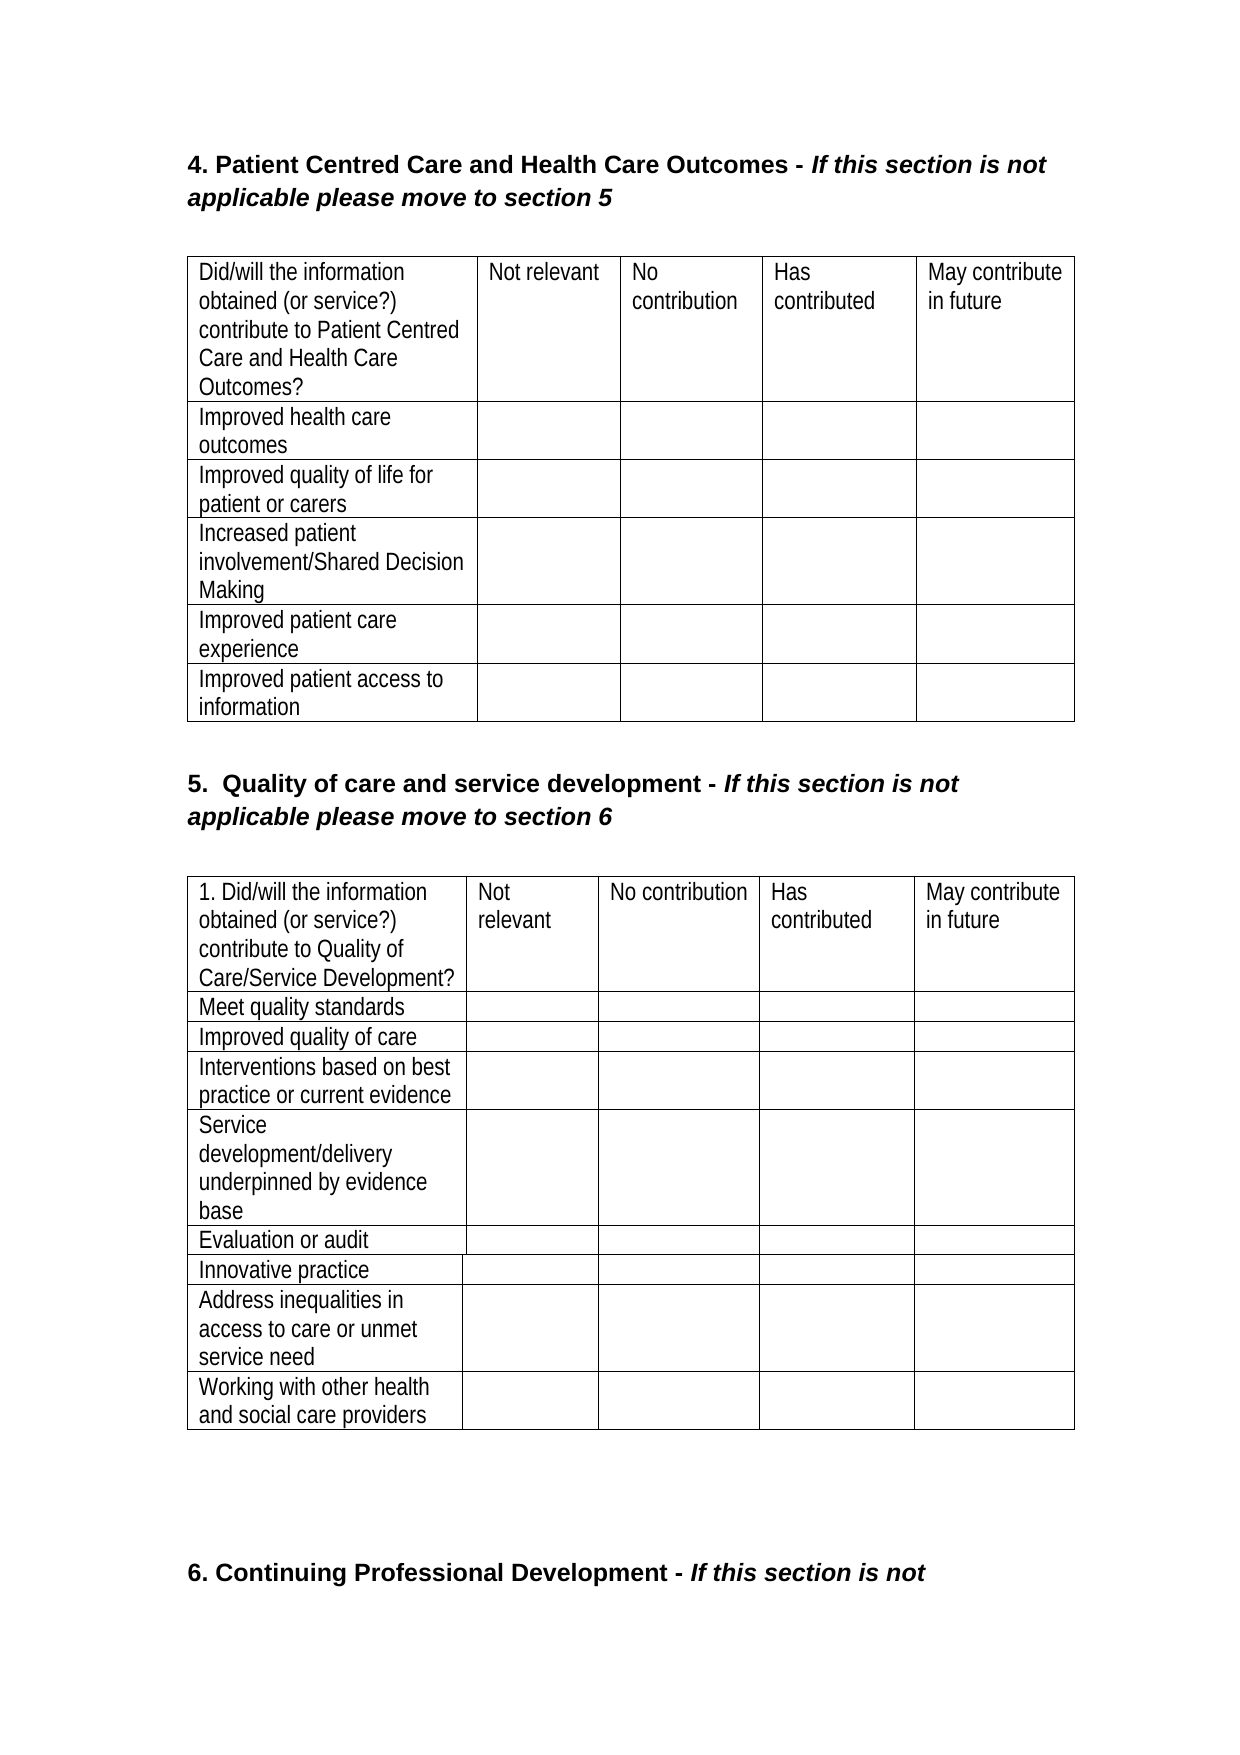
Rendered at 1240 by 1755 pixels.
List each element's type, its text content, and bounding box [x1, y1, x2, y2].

table_header May contribute in future [917, 257, 1074, 401]
table_cell [478, 402, 620, 459]
table_cell Improved health care outcomes [188, 402, 477, 459]
table_header Has contributed [763, 257, 916, 401]
table_cell [621, 402, 762, 459]
table_cell [763, 402, 916, 459]
table_header Has contributed [760, 877, 914, 991]
table_cell [915, 1255, 1074, 1284]
table_cell [917, 664, 1074, 721]
table_cell [599, 1052, 759, 1109]
table_header Did/will the information obtained (or service?) contribute to Patient Centred Care and Health Care Outcomes? [188, 257, 477, 401]
table_cell [915, 1285, 1074, 1371]
table_cell [478, 664, 620, 721]
table_cell Improved quality of care [188, 1022, 466, 1051]
table_header No contribution [621, 257, 762, 401]
table_cell [467, 1226, 598, 1254]
table_cell [599, 1372, 759, 1429]
table_cell [463, 1285, 598, 1371]
table_cell [917, 518, 1074, 604]
table_cell [599, 1255, 759, 1284]
table_cell [760, 992, 914, 1021]
table_cell Improved quality of life for patient or carers [188, 460, 477, 517]
table_cell [621, 518, 762, 604]
table_cell [917, 460, 1074, 517]
table_cell [915, 1022, 1074, 1051]
table_cell [621, 605, 762, 662]
table_header 1. Did/will the information obtained (or service?) contribute to Quality of Care/Service Development? [188, 877, 466, 991]
table_header Not relevant [478, 257, 620, 401]
table_cell [915, 1052, 1074, 1109]
table_cell [760, 1110, 914, 1224]
table_cell [599, 1022, 759, 1051]
table_cell [467, 1052, 598, 1109]
table_cell [763, 605, 916, 662]
table_cell [760, 1022, 914, 1051]
subtitle 4. Patient Centred Care and Health Care Outcomes - If this section is not applicable please move to section 5 [187, 150, 1052, 212]
table_cell [463, 1372, 598, 1429]
table_cell Service development/delivery underpinned by evidence base [188, 1110, 466, 1224]
subtitle 6. Continuing Professional Development - If this section is not [187, 1558, 1052, 1587]
table_cell [915, 992, 1074, 1021]
table_cell Evaluation or audit [188, 1226, 466, 1254]
table_header May contribute in future [915, 877, 1074, 991]
table_cell [915, 1372, 1074, 1429]
table_cell [915, 1226, 1074, 1254]
table_header Not relevant [467, 877, 598, 991]
table_cell Address inequalities in access to care or unmet service need [188, 1285, 462, 1371]
table_cell [599, 1226, 759, 1254]
table_cell [760, 1226, 914, 1254]
table_cell Increased patient involvement/Shared Decision Making [188, 518, 477, 604]
table_cell [760, 1372, 914, 1429]
table_cell Improved patient access to information [188, 664, 477, 721]
table_cell [467, 1110, 598, 1224]
table_cell Innovative practice [188, 1255, 462, 1284]
table_cell [599, 992, 759, 1021]
table_cell [760, 1052, 914, 1109]
table_cell [915, 1110, 1074, 1224]
table_cell [760, 1255, 914, 1284]
table_cell [467, 992, 598, 1021]
table_cell [621, 460, 762, 517]
table_cell [478, 460, 620, 517]
table_cell [621, 664, 762, 721]
table_cell [463, 1255, 598, 1284]
table_cell Interventions based on best practice or current evidence [188, 1052, 466, 1109]
subtitle 5. Quality of care and service development - If this section is not applicable please move to section 6 [187, 769, 1052, 831]
table_header No contribution [599, 877, 759, 991]
table_cell [467, 1022, 598, 1051]
table_cell Working with other health and social care providers [188, 1372, 462, 1429]
table_cell [763, 664, 916, 721]
table_cell Improved patient care experience [188, 605, 477, 662]
table_cell [917, 402, 1074, 459]
table_cell [478, 518, 620, 604]
table_cell [599, 1285, 759, 1371]
table_cell [478, 605, 620, 662]
table_cell [599, 1110, 759, 1224]
table_cell Meet quality standards [188, 992, 466, 1021]
table_cell [763, 460, 916, 517]
table_cell [917, 605, 1074, 662]
table_cell [763, 518, 916, 604]
table_cell [760, 1285, 914, 1371]
